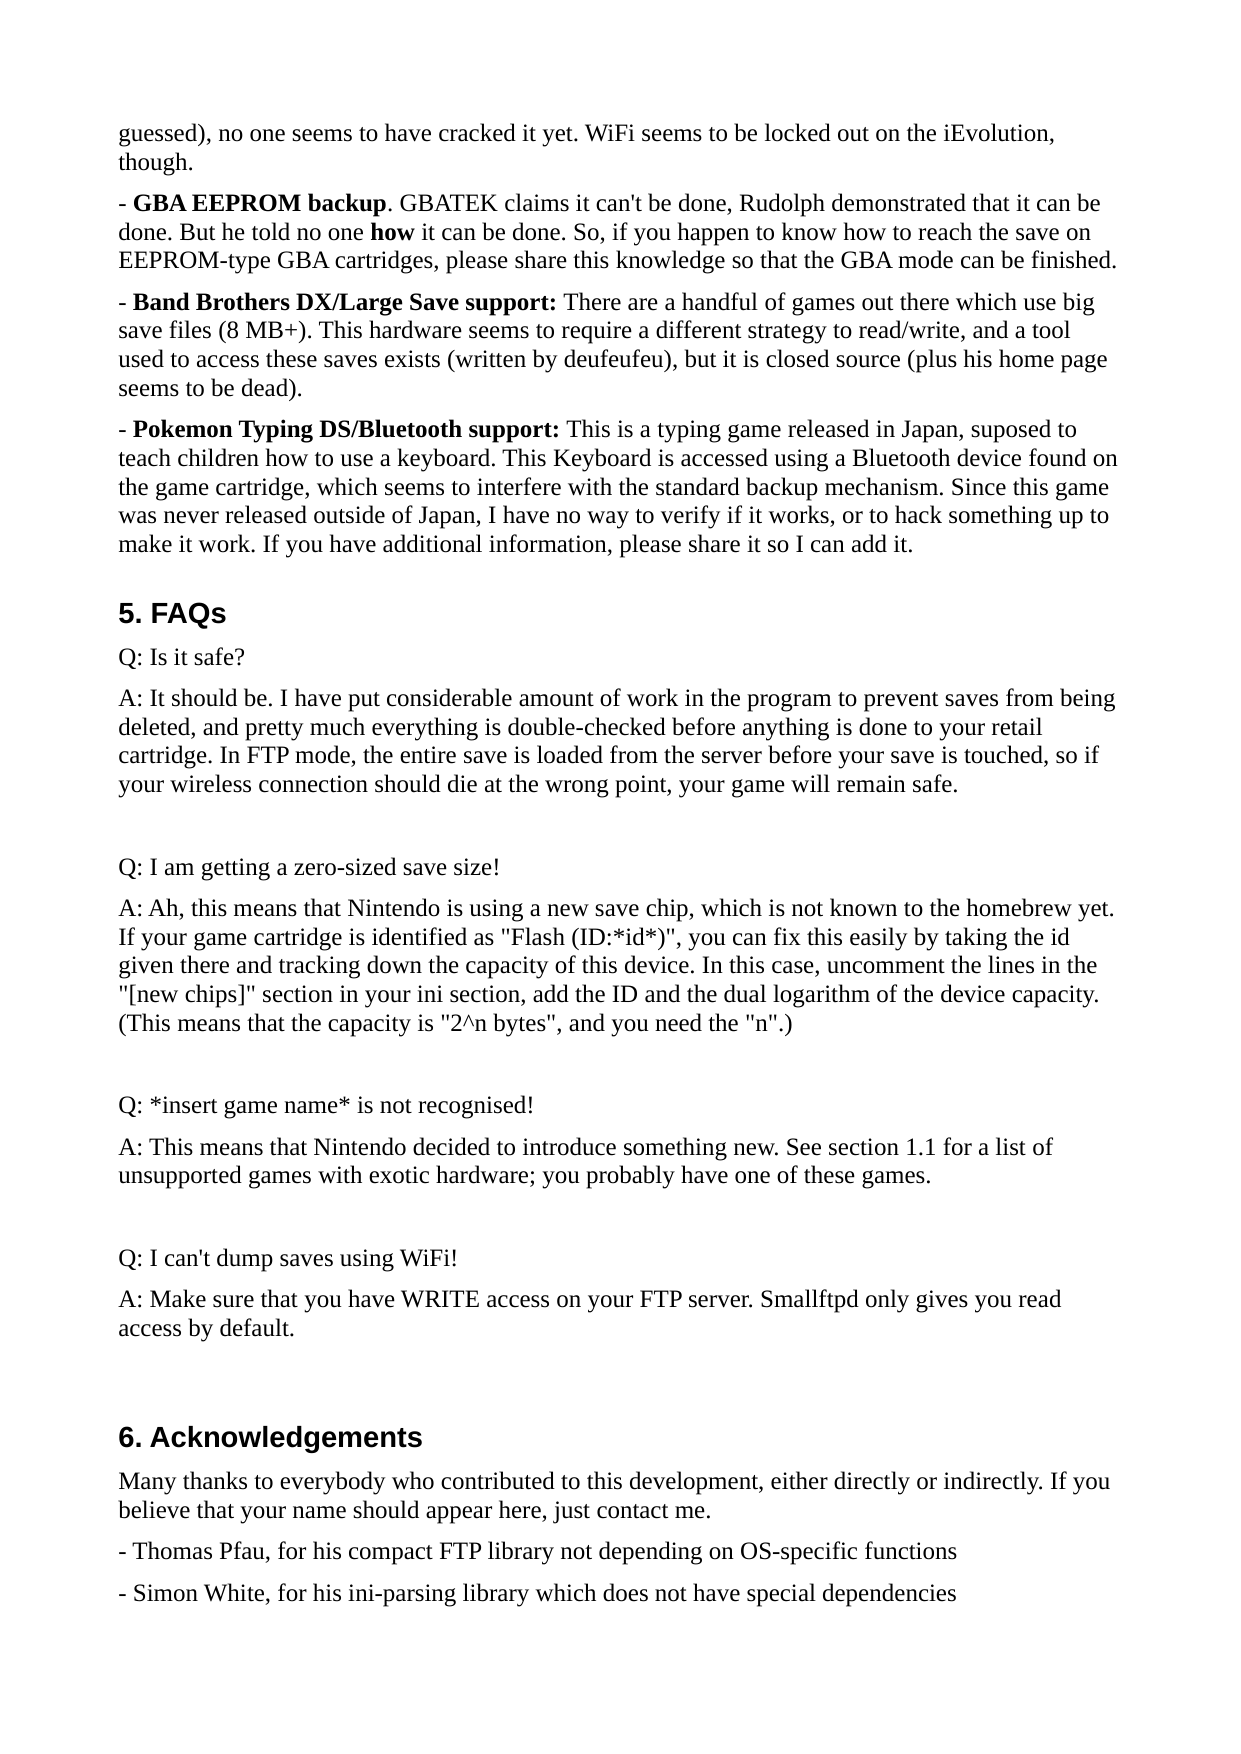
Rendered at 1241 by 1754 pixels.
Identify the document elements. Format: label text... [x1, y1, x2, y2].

text Many thanks to everybody who contributed to this development, either directly or indirectly. If you believe that your name should appear here, just contact me. [118, 1466, 1122, 1524]
text Q: I am getting a zero-sized save size! [118, 852, 1122, 880]
text - Pokemon Typing DS/Bluetooth support: This is a typing game released in Japan, suposed to teach children how to use a keyboard. This Keyboard is accessed using a Bluetooth device found on the game cartridge, which seems to interfere with the standard backup mechanism. Since this game was never released outside of Japan, I have no way to verify if it works, or to hack something up to make it work. If you have additional information, please share it so I can add it. [118, 414, 1122, 558]
text Q: I can't dump saves using WiFi! [118, 1243, 1122, 1272]
text - Simon White, for his ini-parsing library which does not have special dependencies [118, 1578, 1122, 1606]
text A: It should be. I have put considerable amount of work in the program to prevent saves from being deleted, and pretty much everything is double-checked before anything is done to your retail cartridge. In FTP mode, the entire save is loaded from the server before your save is touched, so if your wireless connection should die at the wrong point, your game will remain safe. [118, 683, 1122, 798]
subtitle 5. FAQs [118, 596, 1122, 629]
text A: This means that Nintendo decided to introduce something new. See section 1.1 for a list of unsupported games with exotic hardware; you probably have one of these games. [118, 1132, 1122, 1189]
text guessed), no one seems to have cracked it yet. WiFi seems to be locked out on the iEvolution, though. [118, 118, 1122, 176]
text - Thomas Pfau, for his compact FTP library not depending on OS-specific functions [118, 1536, 1122, 1565]
text A: Ah, this means that Nintendo is using a new save chip, which is not known to the homebrew yet. If your game cartridge is identified as "Flash (ID:*id*)", you can fix this easily by taking the id given there and tracking down the capacity of this device. In this case, uncomment the lines in the "[new chips]" section in your ini section, add the ID and the dual logarithm of the device capacity. (This means that the capacity is "2^n bytes", and you need the "n".) [118, 893, 1122, 1037]
text - GBA EEPROM backup. GBATEK claims it can't be done, Rudolph demonstrated that it can be done. But he told no one how it can be done. So, if you happen to know how to reach the save on EEPROM-type GBA cartridges, please share this knowledge so that the GBA mode can be finished. [118, 188, 1122, 274]
text Q: *insert game name* is not recognised! [118, 1090, 1122, 1119]
text - Band Brothers DX/Large Save support: There are a handful of games out there which use big save files (8 MB+). This hardware seems to require a different strategy to read/write, and a tool used to access these saves exists (written by deufeufeu), but it is closed source (plus his home page seems to be dead). [118, 287, 1122, 402]
subtitle 6. Acknowledgements [118, 1420, 1122, 1454]
text A: Make sure that you have WRITE access on your FTP server. Smallftpd only gives you read access by default. [118, 1284, 1122, 1342]
text Q: Is it safe? [118, 642, 1122, 670]
